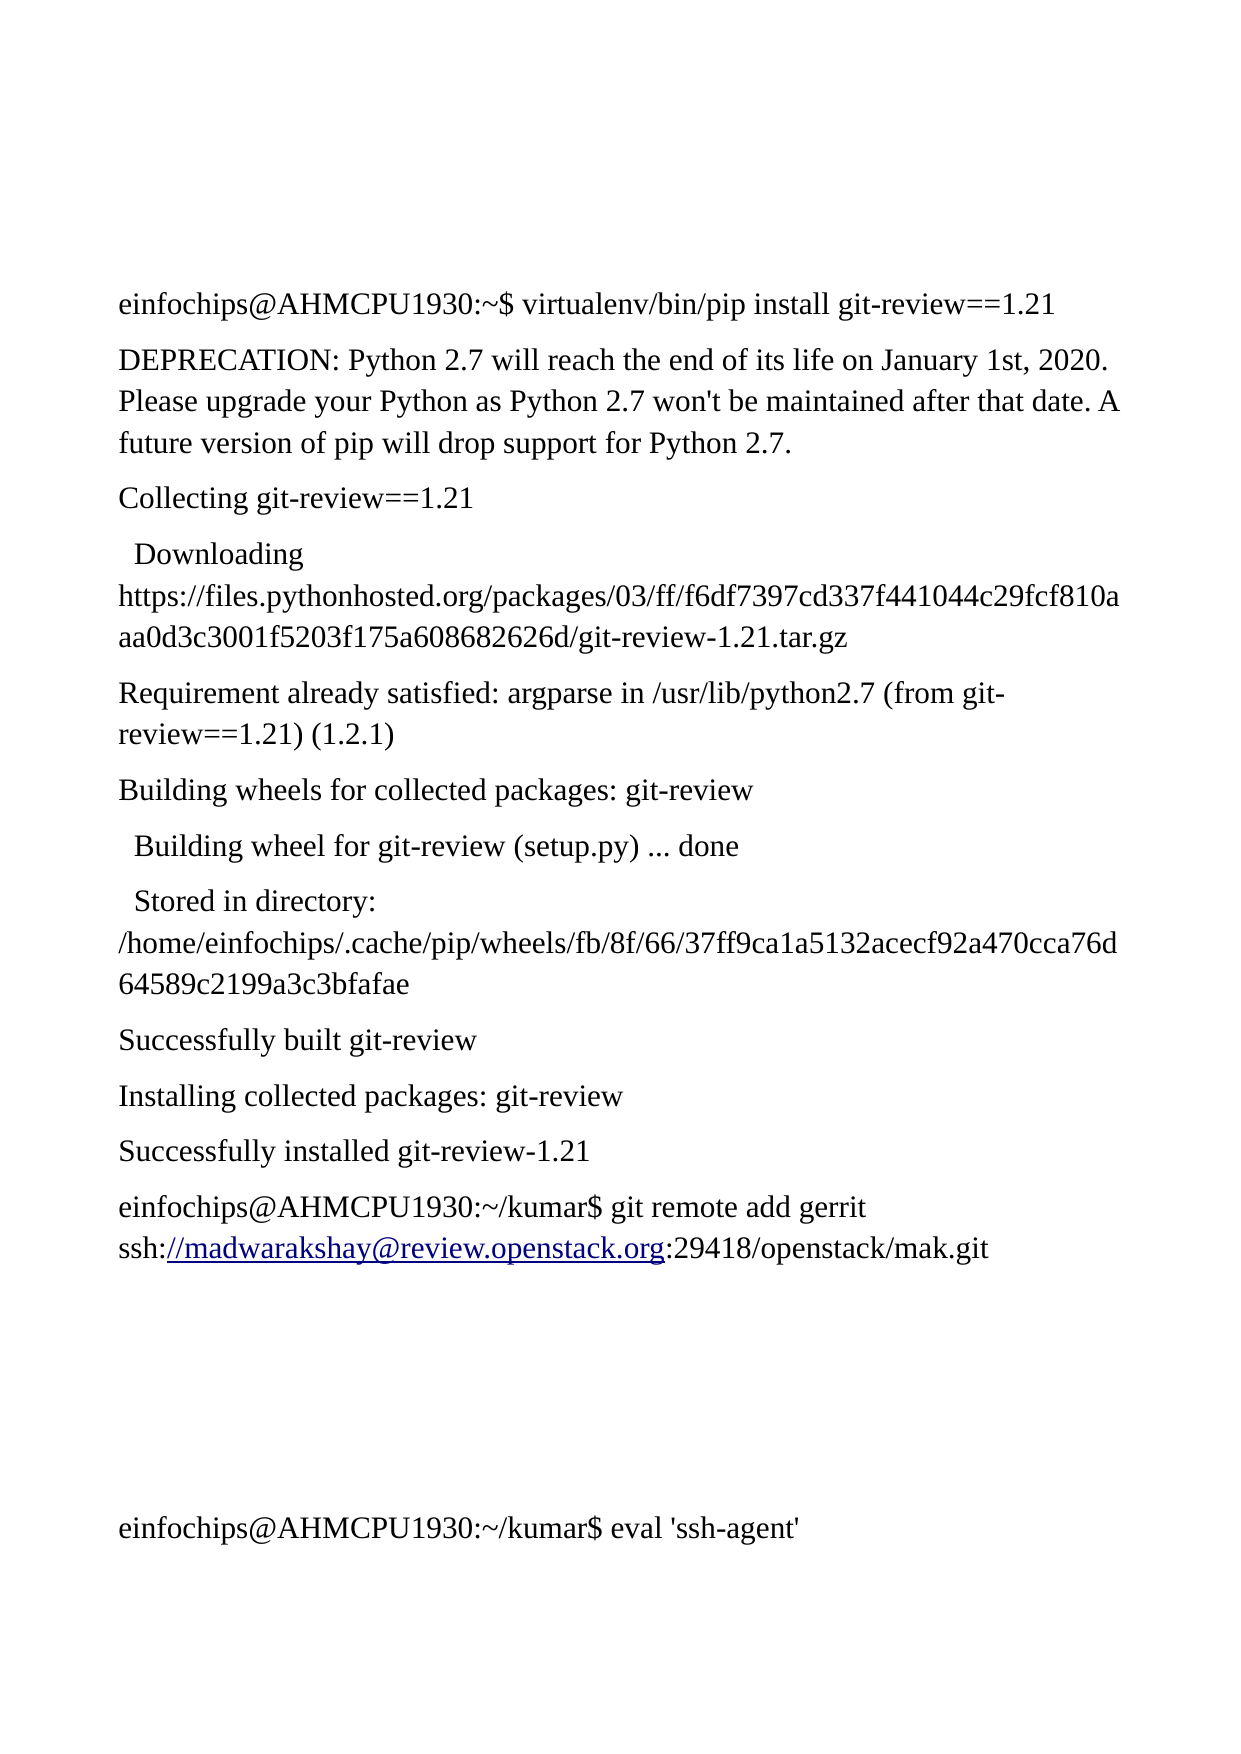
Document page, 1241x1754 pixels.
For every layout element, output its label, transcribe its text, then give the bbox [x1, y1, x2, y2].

text einfochips@AHMCPU1930:~/kumar$ eval 'ssh-agent' [118, 1509, 1122, 1545]
text einfochips@AHMCPU1930:~/kumar$ git remote add gerrit ssh://madwarakshay@review.openstack.org:29418/openstack/mak.git [118, 1188, 1122, 1266]
text Downloading https://files.pythonhosted.org/packages/03/ff/f6df7397cd337f441044c29fcf810aaa0d3c3001f5203f175a608682626d/git-review-1.21.tar.gz [118, 536, 1122, 654]
text Building wheels for collected packages: git-review [118, 771, 1122, 807]
text Building wheel for git-review (setup.py) ... done [118, 827, 1122, 863]
text Stored in directory: /home/einfochips/.cache/pip/wheels/fb/8f/66/37ff9ca1a5132acecf92a470cca76d64589c2199a3c3bfafae [118, 883, 1122, 1001]
text Installing collected packages: git-review [118, 1077, 1122, 1113]
text Successfully installed git-review-1.21 [118, 1133, 1122, 1169]
text Requirement already satisfied: argparse in /usr/lib/python2.7 (from git-review==1.21) (1.2.1) [118, 674, 1122, 751]
text DEPRECATION: Python 2.7 will reach the end of its life on January 1st, 2020. Please upgrade your Python as Python 2.7 won't be maintained after that date. A future version of pip will drop support for Python 2.7. [118, 341, 1122, 460]
text Collecting git-review==1.21 [118, 480, 1122, 516]
text einfochips@AHMCPU1930:~$ virtualenv/bin/pip install git-review==1.21 [118, 286, 1122, 322]
text Successfully built git-review [118, 1021, 1122, 1057]
